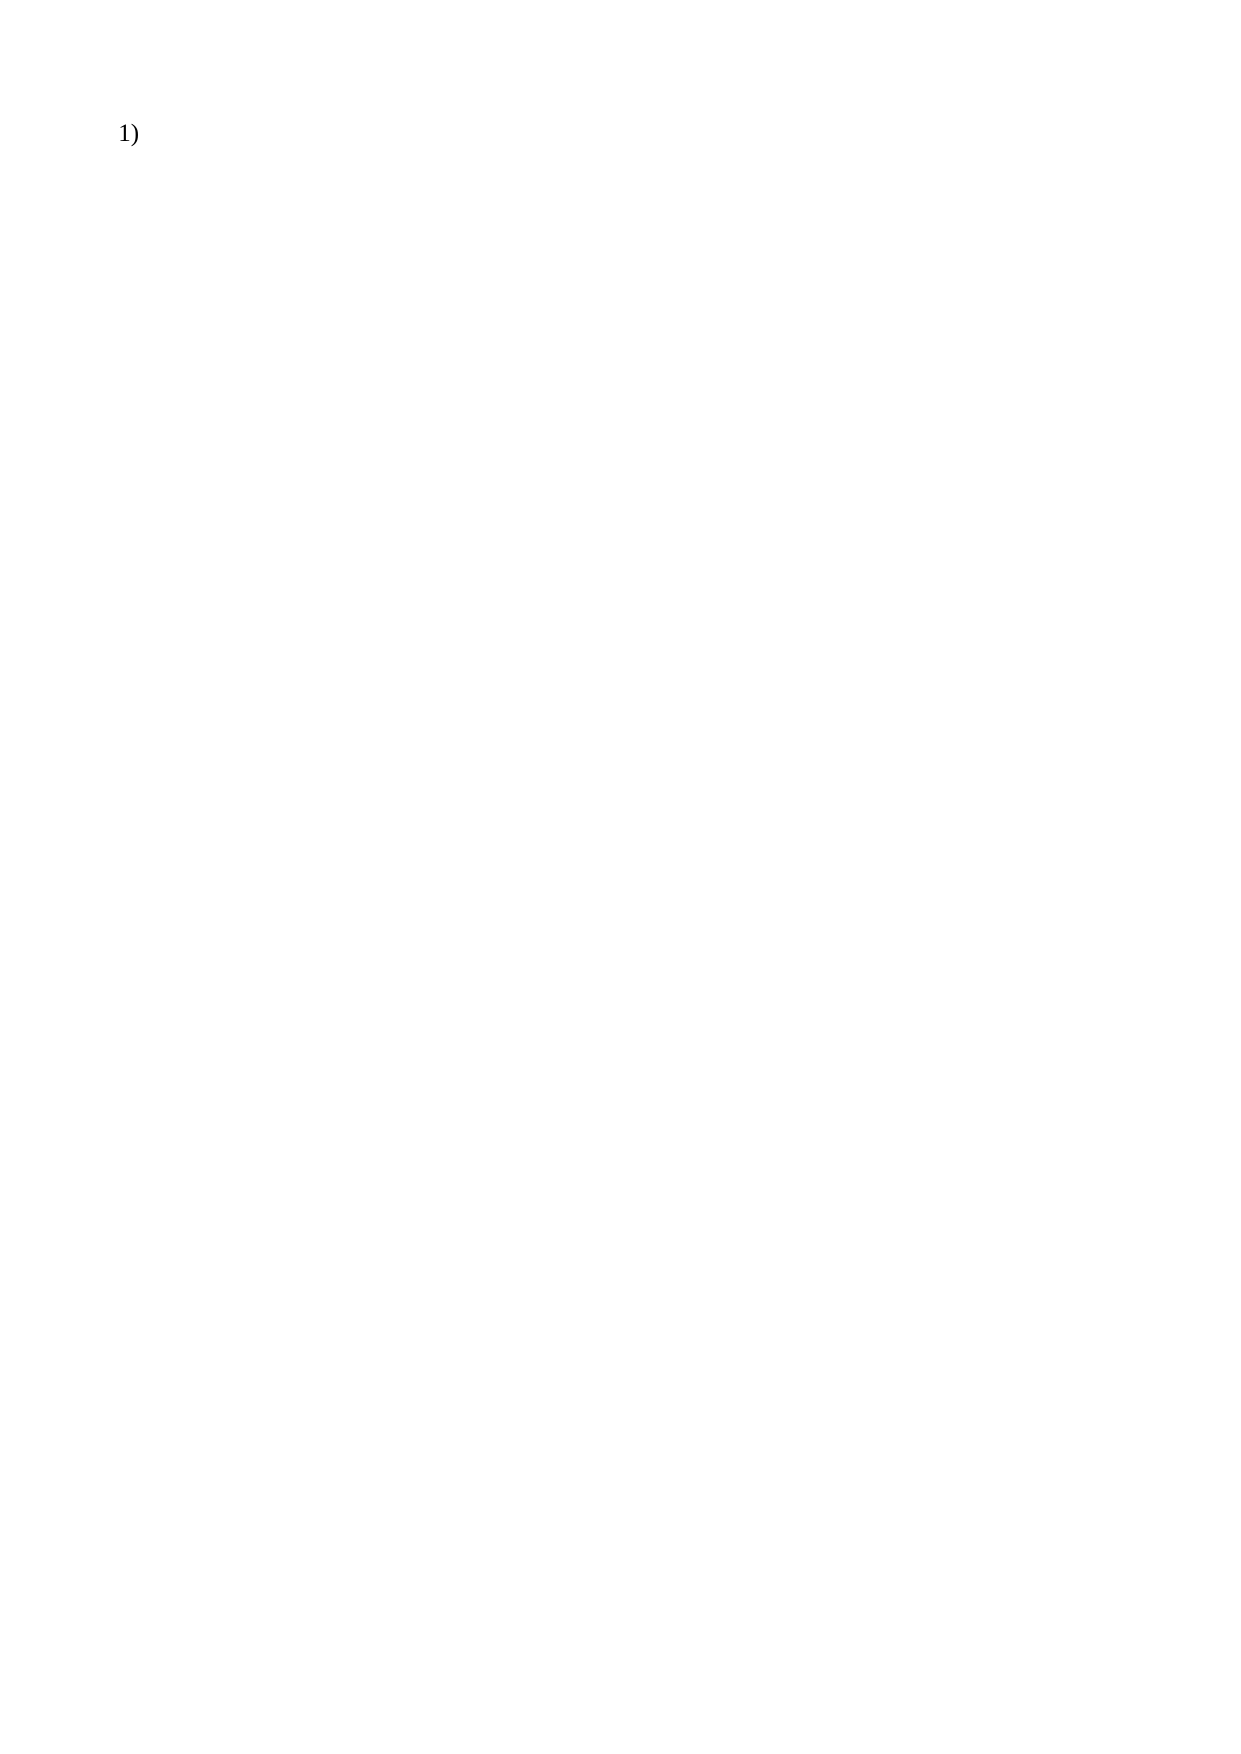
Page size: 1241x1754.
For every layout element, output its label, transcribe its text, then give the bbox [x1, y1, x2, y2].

text 1) [118, 118, 1122, 147]
